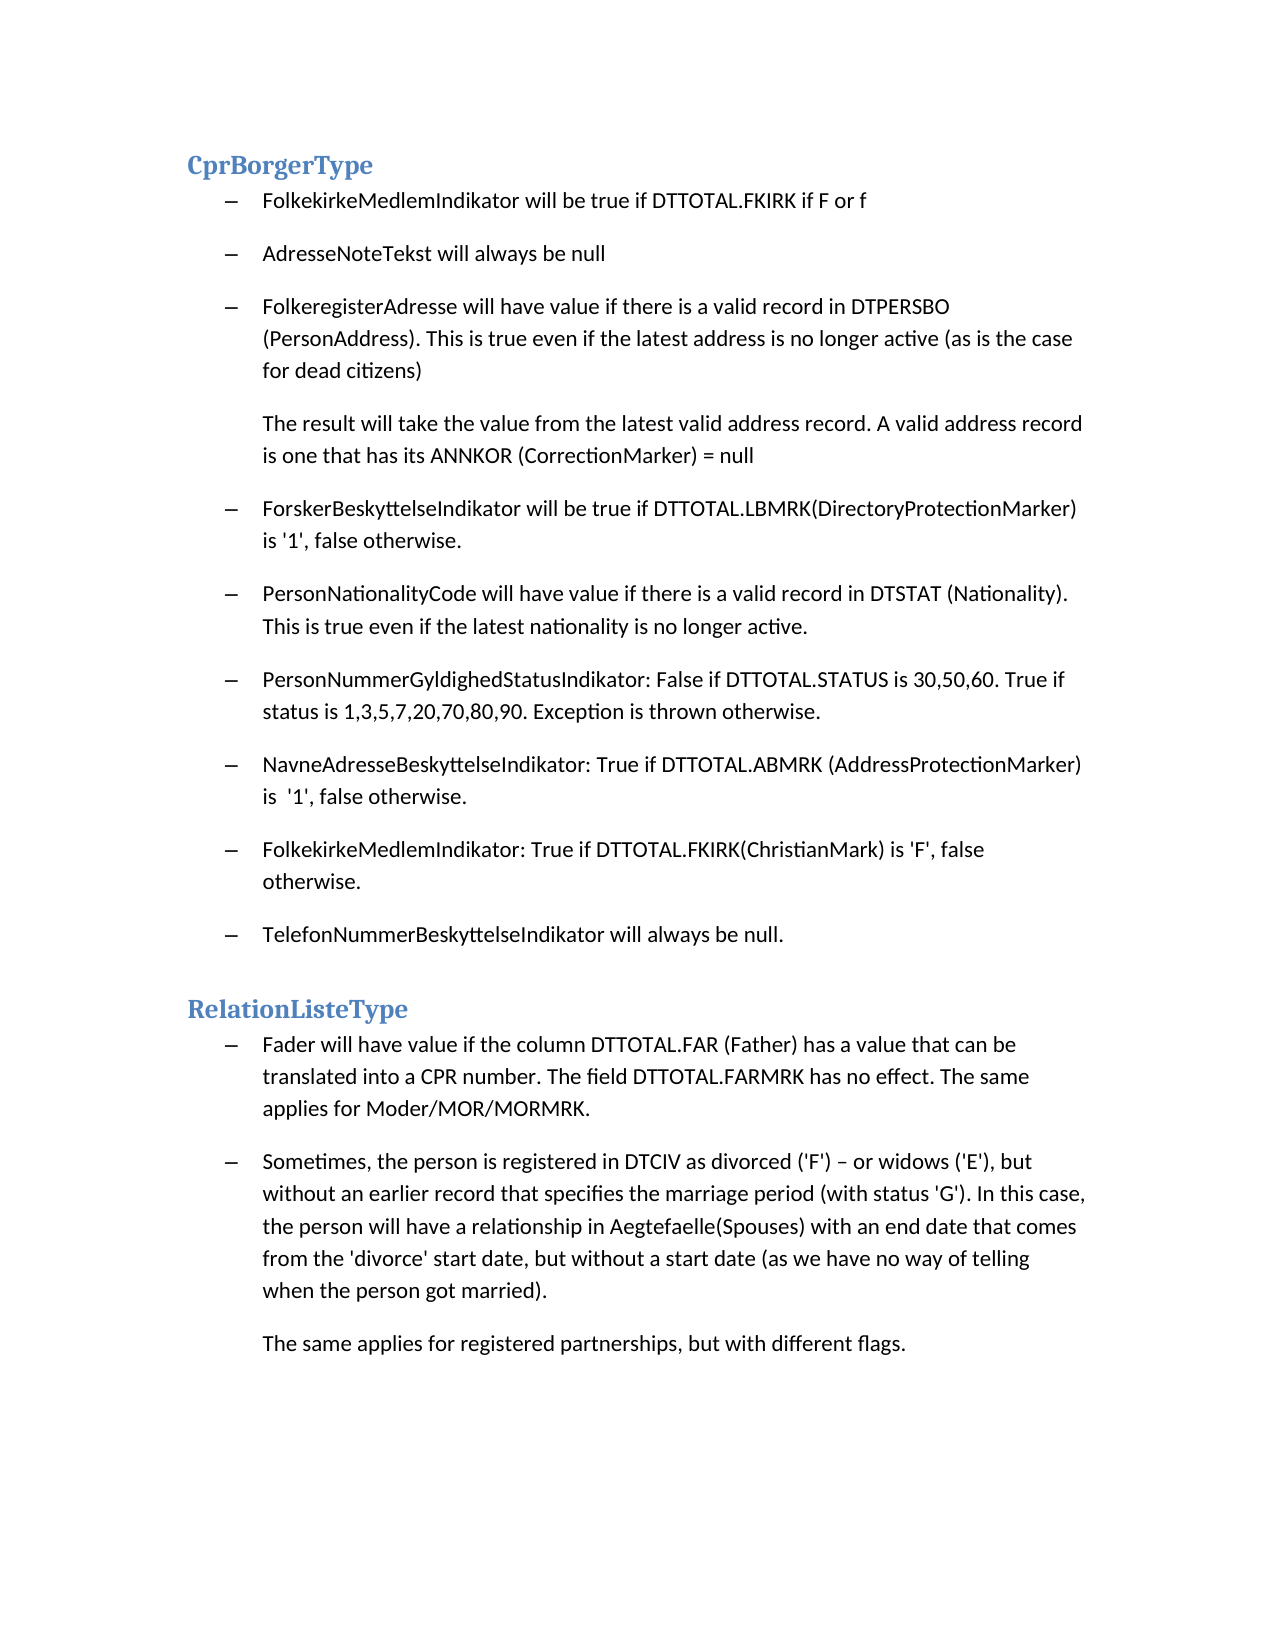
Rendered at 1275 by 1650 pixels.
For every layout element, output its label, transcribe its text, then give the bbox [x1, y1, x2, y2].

list FolkekirkeMedlemIndikator will be true if DTTOTAL.FKIRK if F or f [225, 186, 1087, 214]
list Fader will have value if the column DTTOTAL.FAR (Father) has a value that can be translated into a CPR number. The field DTTOTAL.FARMRK has no effect. The same applies for Moder/MOR/MORMRK. [225, 1030, 1087, 1122]
list TelefonNummerBeskyttelseIndikator will always be null. [225, 920, 1087, 948]
list The same applies for registered partnerships, but with different flags. [225, 1329, 1087, 1357]
subtitle RelationListeType [187, 994, 1087, 1025]
subtitle CprBorgerType [187, 150, 1087, 181]
list PersonNationalityCode will have value if there is a valid record in DTSTAT (Nationality). This is true even if the latest nationality is no longer active. [225, 579, 1087, 640]
list PersonNummerGyldighedStatusIndikator: False if DTTOTAL.STATUS is 30,50,60. True if status is 1,3,5,7,20,70,80,90. Exception is thrown otherwise. [225, 665, 1087, 725]
list FolkeregisterAdresse will have value if there is a valid record in DTPERSBO (PersonAddress). This is true even if the latest address is no longer active (as is the case for dead citizens) [225, 292, 1087, 384]
list The result will take the value from the latest valid address record. A valid address record is one that has its ANNKOR (CorrectionMarker) = null [225, 409, 1087, 469]
list FolkekirkeMedlemIndikator: True if DTTOTAL.FKIRK(ChristianMark) is 'F', false otherwise. [225, 835, 1087, 895]
list AdresseNoteTekst will always be null [225, 239, 1087, 267]
list ForskerBeskyttelseIndikator will be true if DTTOTAL.LBMRK(DirectoryProtectionMarker) is '1', false otherwise. [225, 494, 1087, 554]
list Sometimes, the person is registered in DTCIV as divorced ('F') – or widows ('E'), but without an earlier record that specifies the marriage period (with status 'G'). In this case, the person will have a relationship in Aegtefaelle(Spouses) with an end date that comes from the 'divorce' start date, but without a start date (as we have no way of telling when the person got married). [225, 1147, 1087, 1304]
list NavneAdresseBeskyttelseIndikator: True if DTTOTAL.ABMRK (AddressProtectionMarker) is '1', false otherwise. [225, 750, 1087, 810]
